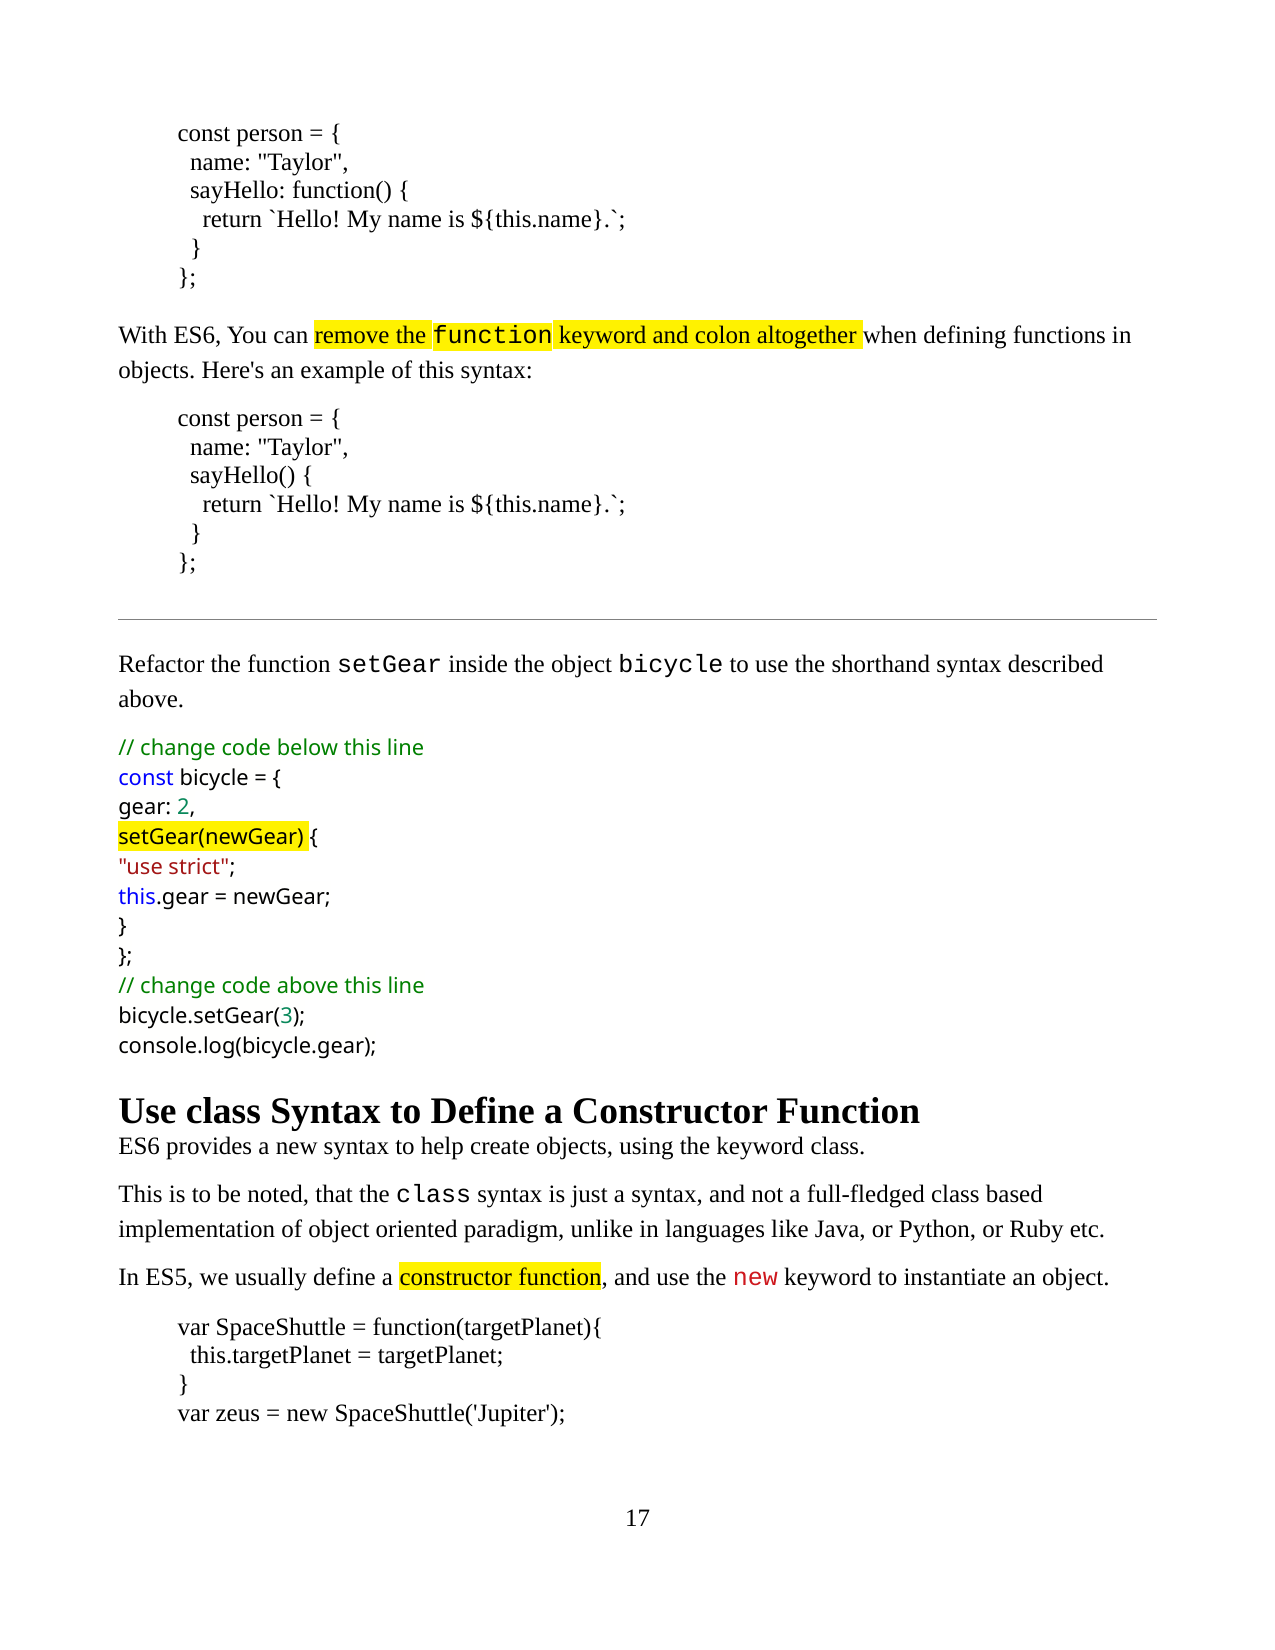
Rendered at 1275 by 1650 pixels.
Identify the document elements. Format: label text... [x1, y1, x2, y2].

text const person = { name: "Taylor", sayHello() { return `Hello! My name is ${this.name}.`; } }; [177, 403, 1098, 575]
text "use strict"; [118, 851, 1157, 881]
text // change code above this line [118, 970, 1157, 1000]
text ES6 provides a new syntax to help create objects, using the keyword class. [118, 1131, 1157, 1160]
text // change code below this line [118, 732, 1157, 761]
text }; [118, 940, 1157, 970]
text const bicycle = { [118, 761, 1157, 791]
text In ES5, we usually define a constructor function, and use the new keyword to instantiate an object. [118, 1262, 1157, 1292]
text const person = { name: "Taylor", sayHello: function() { return `Hello! My name is ${this.name}.`; } }; [177, 118, 1098, 291]
text With ES6, You can remove the function keyword and colon altogether when defining functions in objects. Here's an example of this syntax: [118, 320, 1157, 384]
subtitle Use class Syntax to Define a Constructor Function [118, 1088, 1157, 1131]
text bicycle.setGear(3); [118, 1000, 1157, 1029]
text gear: 2, [118, 791, 1157, 821]
text setGear(newGear) { [118, 821, 1157, 851]
text console.log(bicycle.gear); [118, 1029, 1157, 1059]
text var SpaceShuttle = function(targetPlanet){ this.targetPlanet = targetPlanet; } var zeus = new SpaceShuttle('Jupiter'); [177, 1312, 1098, 1427]
text Refactor the function setGear inside the object bicycle to use the shorthand syntax described above. [118, 649, 1157, 713]
text } [118, 910, 1157, 940]
text this.gear = newGear; [118, 881, 1157, 910]
text This is to be noted, that the class syntax is just a syntax, and not a full-fledged class based implementation of object oriented paradigm, unlike in languages like Java, or Python, or Ruby etc. [118, 1179, 1157, 1243]
